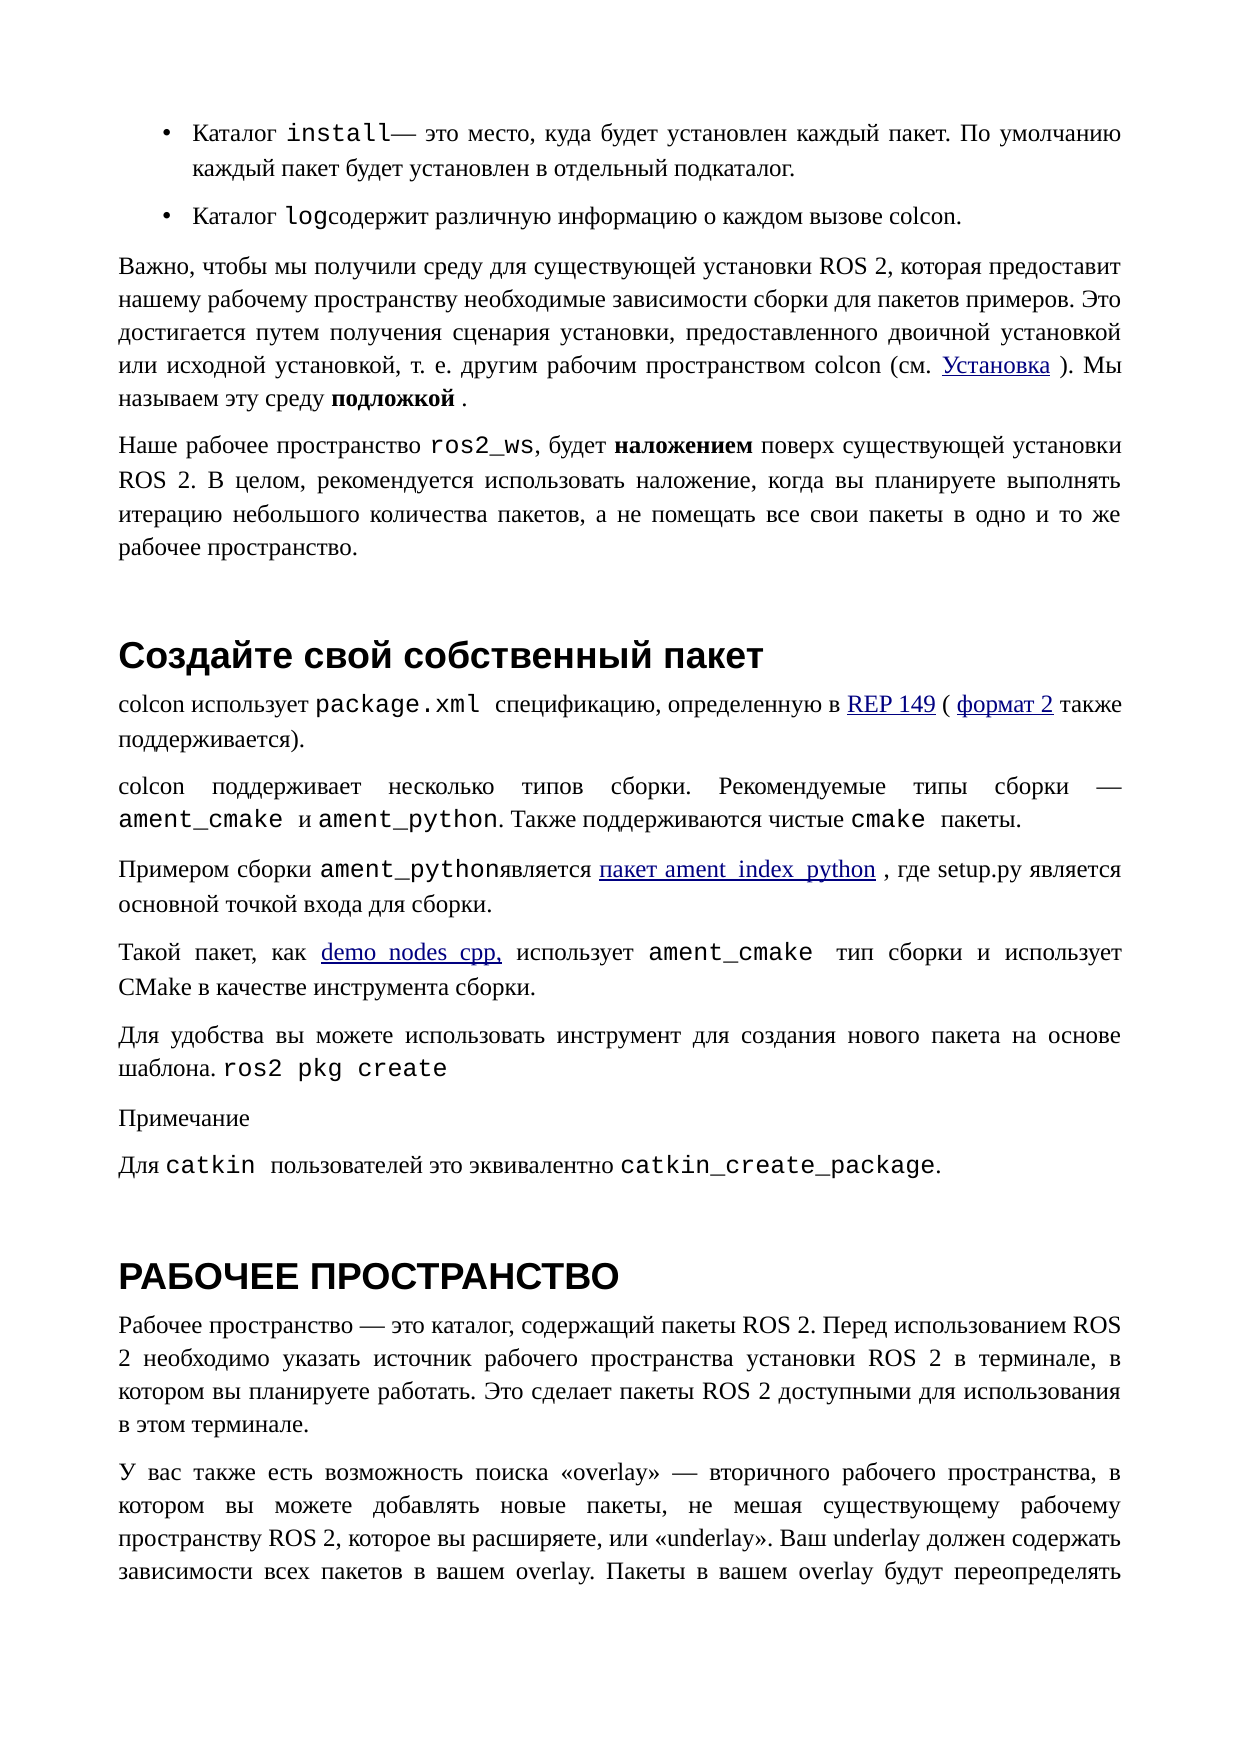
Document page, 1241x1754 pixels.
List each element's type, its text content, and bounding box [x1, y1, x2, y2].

list Каталог logсодержит различную информацию о каждом вызове colcon. [162, 201, 1122, 232]
text Наше рабочее пространство ros2_ws, будет наложением поверх существующей установки ROS 2. В целом, рекомендуется использовать наложение, когда вы планируете выполнять итерацию небольшого количества пакетов, а не помещать все свои пакеты в одно и то же рабочее пространство. [118, 431, 1122, 560]
subtitle Создайте свой собственный пакет [118, 633, 1122, 676]
list Каталог install— это место, куда будет установлен каждый пакет. По умолчанию каждый пакет будет установлен в отдельный подкаталог. [162, 118, 1122, 182]
subtitle РАБОЧЕЕ ПРОСТРАНСТВО [118, 1254, 1122, 1297]
text Рабочее пространство — это каталог, содержащий пакеты ROS 2. Перед использованием ROS 2 необходимо указать источник рабочего пространства установки ROS 2 в терминале, в котором вы планируете работать. Это сделает пакеты ROS 2 доступными для использования в этом терминале. [118, 1310, 1122, 1438]
text Такой пакет, как demo_nodes_cpp, использует ament_cmake тип сборки и использует CMake в качестве инструмента сборки. [118, 937, 1122, 1001]
text Важно, чтобы мы получили среду для существующей установки ROS 2, которая предоставит нашему рабочему пространству необходимые зависимости сборки для пакетов примеров. Это достигается путем получения сценария установки, предоставленного двоичной установкой или исходной установкой, т. е. другим рабочим пространством colcon (см. Установка ). Мы называем эту среду подложкой . [118, 251, 1122, 412]
text Примечание [118, 1103, 1122, 1132]
text У вас также есть возможность поиска «overlay» — вторичного рабочего пространства, в котором вы можете добавлять новые пакеты, не мешая существующему рабочему пространству ROS 2, которое вы расширяете, или «underlay». Ваш underlay должен содержать зависимости всех пакетов в вашем overlay. Пакеты в вашем overlay будут переопределять [118, 1457, 1122, 1584]
text Для удобства вы можете использовать инструмент для создания нового пакета на основе шаблона. ros2 pkg create [118, 1020, 1122, 1084]
text colcon использует package.xml спецификацию, определенную в REP 149 ( формат 2 также поддерживается). [118, 689, 1122, 753]
text Примером сборки ament_pythonявляется пакет ament_index_python , где setup.py является основной точкой входа для сборки. [118, 854, 1122, 918]
text colcon поддерживает несколько типов сборки. Рекомендуемые типы сборки — ament_cmake и ament_python. Также поддерживаются чистые cmake пакеты. [118, 771, 1122, 835]
text Для catkin пользователей это эквивалентно catkin_create_package. [118, 1151, 1122, 1181]
